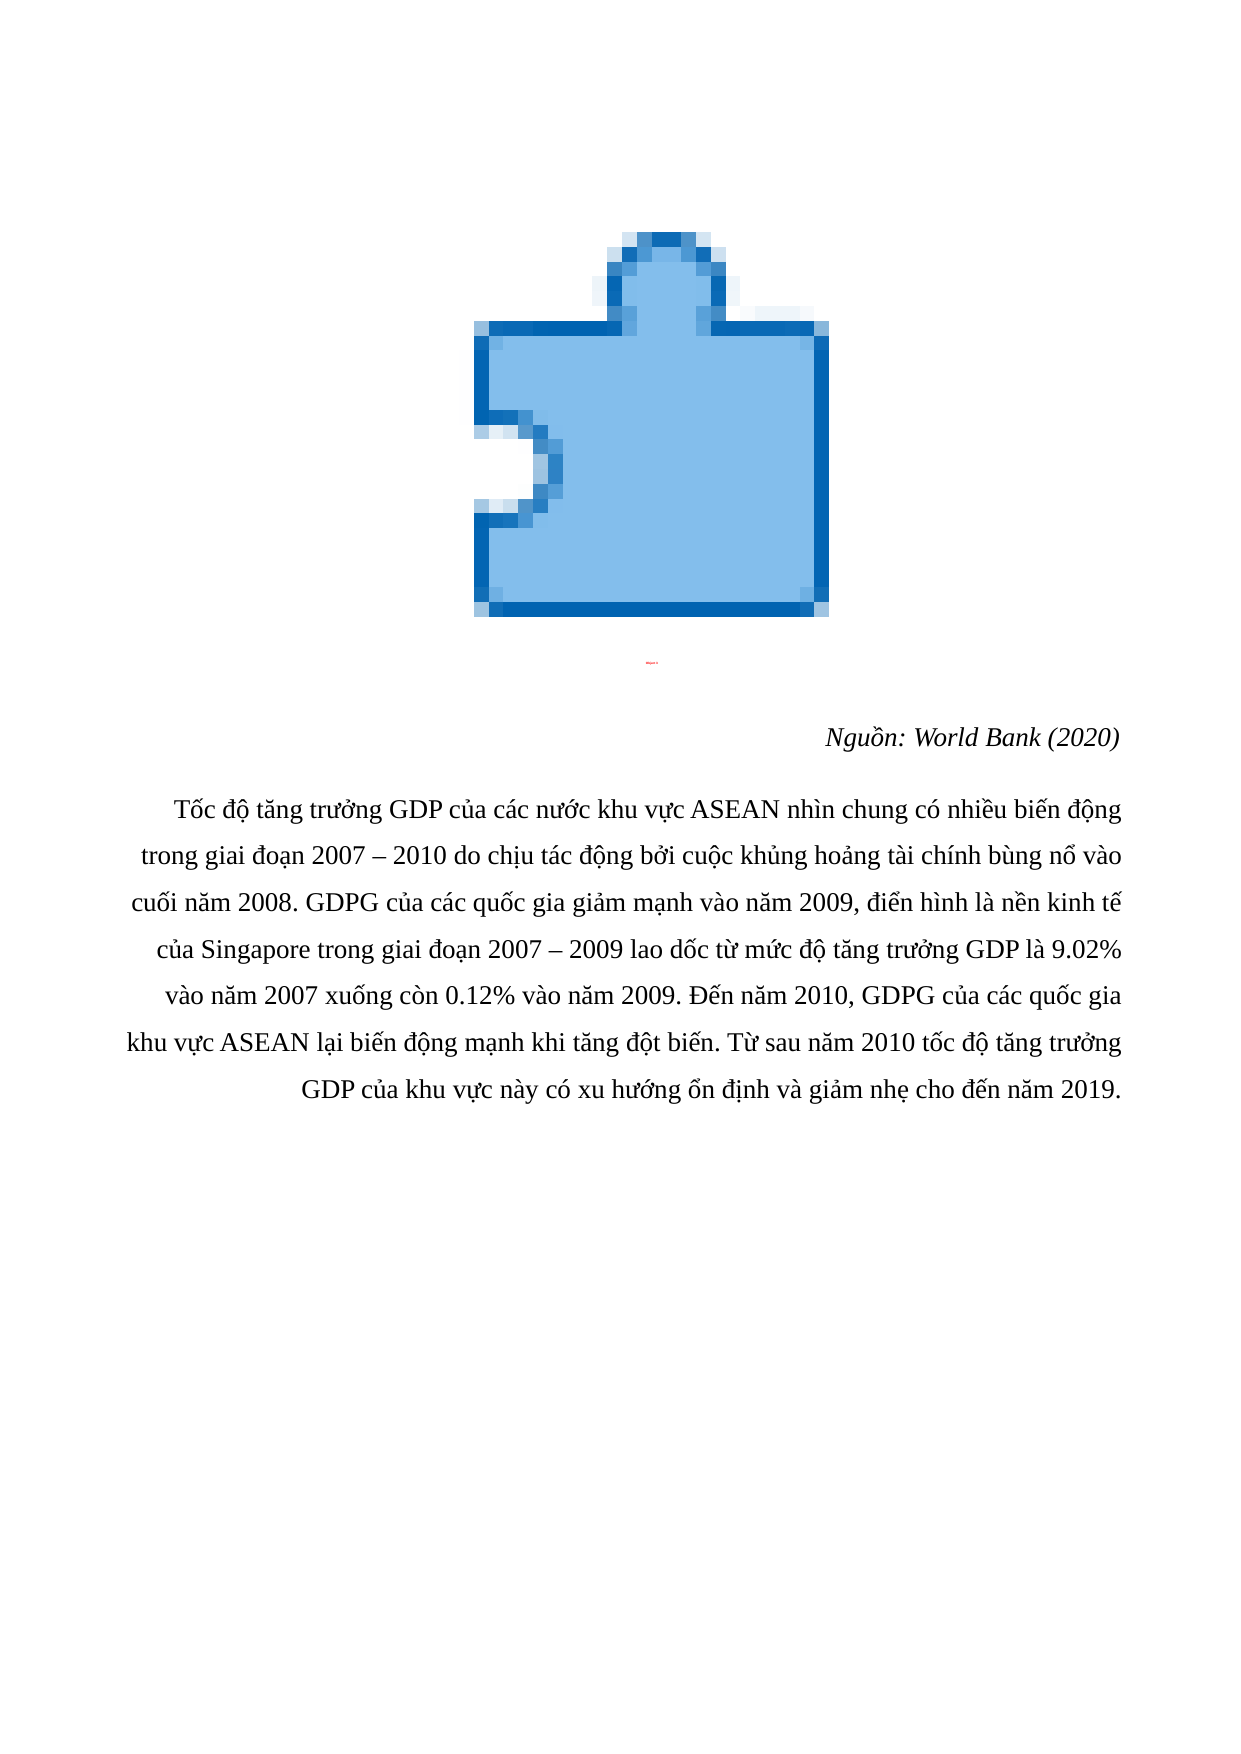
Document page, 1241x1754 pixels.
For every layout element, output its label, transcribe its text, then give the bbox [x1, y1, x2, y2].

text Nguồn: World Bank (2020) [156, 190, 1122, 752]
text Tốc độ tăng trưởng GDP của các nước khu vực ASEAN nhìn chung có nhiều biến động trong giai đoạn 2007 – 2010 do chịu tác động bởi cuộc khủng hoảng tài chính bùng nổ vào cuối năm 2008. GDPG của các quốc gia giảm mạnh vào năm 2009, điển hình là nền kinh tế của Singapore trong giai đoạn 2007 – 2009 lao dốc từ mức độ tăng trưởng GDP là 9.02% vào năm 2007 xuống còn 0.12% vào năm 2009. Đến năm 2010, GDPG của các quốc gia khu vực ASEAN lại biến động mạnh khi tăng đột biến. Từ sau năm 2010 tốc độ tăng trưởng GDP của khu vực này có xu hướng ổn định và giảm nhẹ cho đến năm 2019. [118, 793, 1122, 1104]
